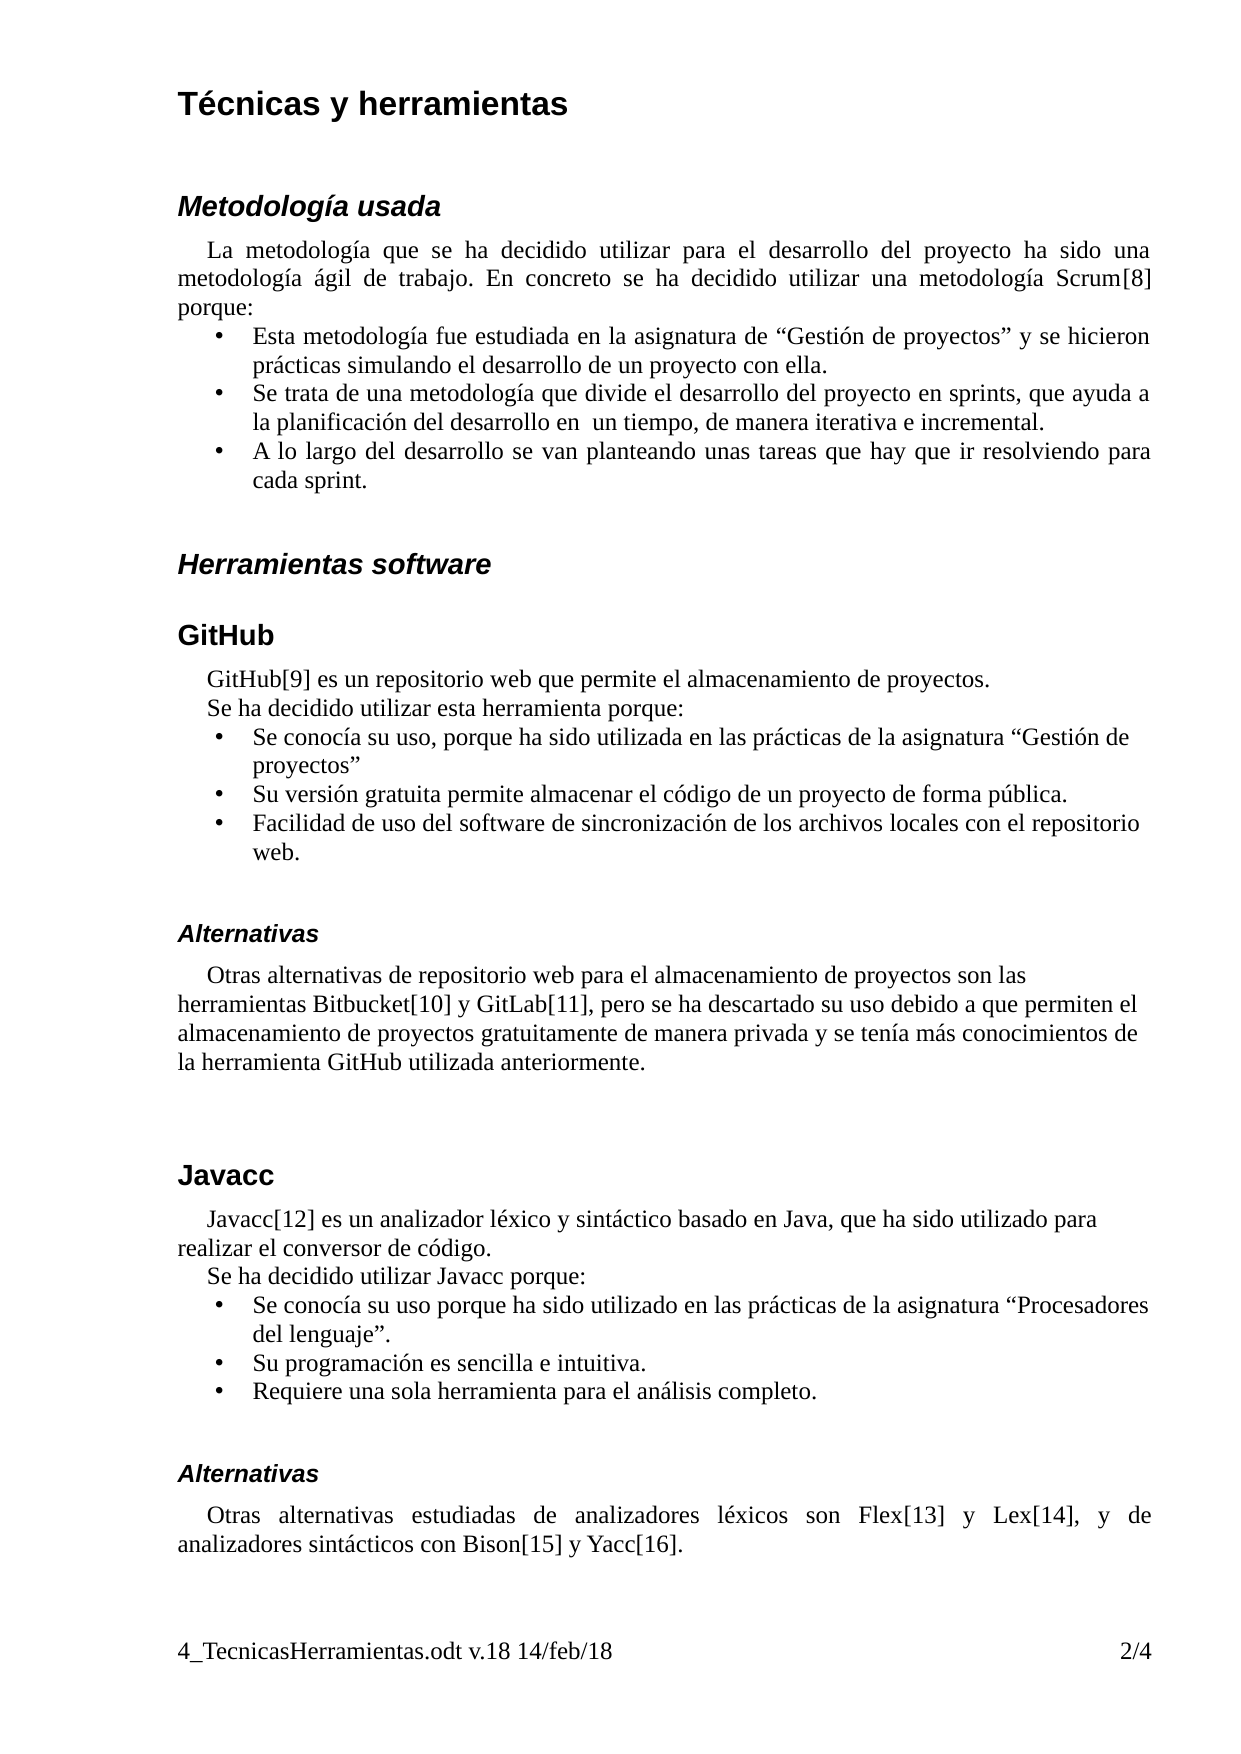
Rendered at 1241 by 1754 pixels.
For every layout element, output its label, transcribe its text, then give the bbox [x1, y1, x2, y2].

text Se ha decidido utilizar Javacc porque: [177, 1261, 1152, 1290]
subtitle Herramientas software [177, 547, 1152, 581]
text Se ha decidido utilizar esta herramienta porque: [177, 693, 1152, 722]
list A lo largo del desarrollo se van planteando unas tareas que hay que ir resolviendo para cada sprint. [215, 436, 1152, 493]
subtitle Alternativas [177, 919, 1152, 948]
subtitle GitHub [177, 618, 1152, 652]
list Su versión gratuita permite almacenar el código de un proyecto de forma pública. [215, 779, 1152, 808]
subtitle Técnicas y herramientas [177, 84, 1152, 122]
list Se conocía su uso, porque ha sido utilizada en las prácticas de la asignatura “Gestión de proyectos” [215, 722, 1152, 779]
list Facilidad de uso del software de sincronización de los archivos locales con el repositorio web. [215, 808, 1152, 866]
text GitHub[9] es un repositorio web que permite el almacenamiento de proyectos. [177, 664, 1152, 693]
subtitle Alternativas [177, 1459, 1152, 1487]
list Se conocía su uso porque ha sido utilizado en las prácticas de la asignatura “Procesadores del lenguaje”. [215, 1290, 1152, 1348]
list Requiere una sola herramienta para el análisis completo. [215, 1376, 1152, 1405]
list Se trata de una metodología que divide el desarrollo del proyecto en sprints, que ayuda a la planificación del desarrollo en un tiempo, de manera iterativa e incremental. [215, 378, 1152, 436]
text Javacc[12] es un analizador léxico y sintáctico basado en Java, que ha sido utilizado para realizar el conversor de código. [177, 1204, 1152, 1261]
subtitle Javacc [177, 1158, 1152, 1191]
text Otras alternativas estudiadas de analizadores léxicos son Flex[13] y Lex[14], y de analizadores sintácticos con Bison[15] y Yacc[16]. [177, 1500, 1152, 1557]
text La metodología que se ha decidido utilizar para el desarrollo del proyecto ha sido una metodología ágil de trabajo. En concreto se ha decidido utilizar una metodología Scrum[8] porque: [177, 235, 1152, 321]
list Esta metodología fue estudiada en la asignatura de “Gestión de proyectos” y se hicieron prácticas simulando el desarrollo de un proyecto con ella. [215, 321, 1152, 378]
list Su programación es sencilla e intuitiva. [215, 1348, 1152, 1376]
subtitle Metodología usada [177, 189, 1152, 222]
text Otras alternativas de repositorio web para el almacenamiento de proyectos son las herramientas Bitbucket[10] y GitLab[11], pero se ha descartado su uso debido a que permiten el almacenamiento de proyectos gratuitamente de manera privada y se tenía más conocimientos de la herramienta GitHub utilizada anteriormente. [177, 960, 1152, 1075]
